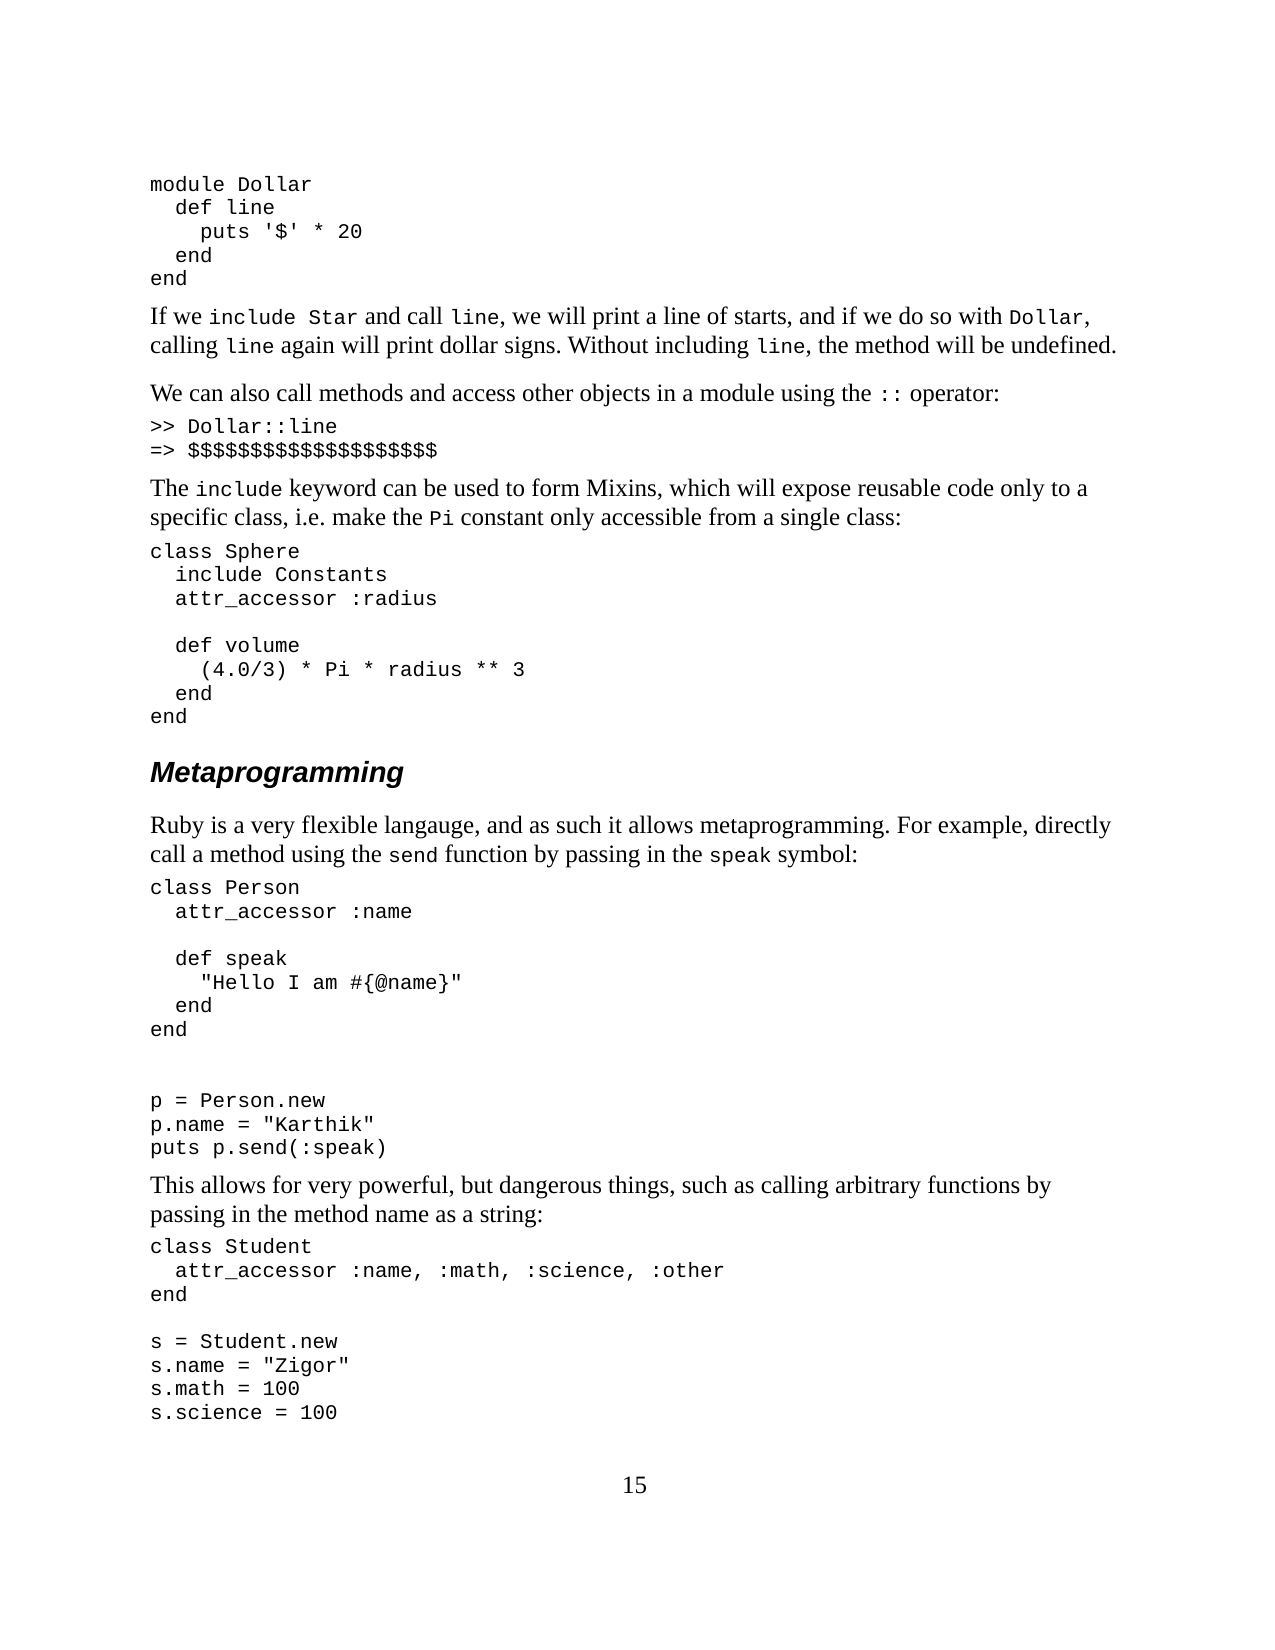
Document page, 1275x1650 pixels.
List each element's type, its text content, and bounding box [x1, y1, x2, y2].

text end [150, 244, 1125, 268]
text >> Dollar::line [150, 416, 1125, 440]
text => $$$$$$$$$$$$$$$$$$$$ [150, 440, 1125, 464]
text s.name = "Zigor" [150, 1355, 1125, 1378]
text end [150, 706, 1125, 730]
text The include keyword can be used to form Mixins, which will expose reusable code only to a specific class, i.e. make the Pi constant only accessible from a single class: [150, 473, 1125, 532]
text class Student [150, 1236, 1125, 1260]
text include Constants [150, 564, 1125, 588]
subtitle Metaprogramming [150, 755, 1125, 788]
text This allows for very powerful, but dangerous things, such as calling arbitrary functions by passing in the method name as a string: [150, 1170, 1125, 1227]
text attr_accessor :radius [150, 588, 1125, 612]
text attr_accessor :name, :math, :science, :other [150, 1260, 1125, 1284]
text end [150, 1284, 1125, 1307]
text end [150, 996, 1125, 1019]
text class Sphere [150, 541, 1125, 564]
text puts '$' * 20 [150, 221, 1125, 244]
text s.science = 100 [150, 1402, 1125, 1426]
text class Person [150, 877, 1125, 901]
text s = Student.new [150, 1331, 1125, 1355]
text end [150, 1019, 1125, 1043]
text s.math = 100 [150, 1378, 1125, 1402]
text "Hello I am #{@name}" [150, 972, 1125, 996]
text end [150, 268, 1125, 292]
text def line [150, 197, 1125, 221]
text p.name = "Karthik" [150, 1114, 1125, 1137]
text module Dollar [150, 174, 1125, 197]
text def volume [150, 635, 1125, 659]
text puts p.send(:speak) [150, 1137, 1125, 1161]
text (4.0/3) * Pi * radius ** 3 [150, 659, 1125, 683]
text If we include Star and call line, we will print a line of starts, and if we do so with Dollar, calling line again will print dollar signs. Without including line, the method will be undefined. [150, 301, 1125, 360]
text Ruby is a very flexible langauge, and as such it allows metaprogramming. For example, directly call a method using the send function by passing in the speak symbol: [150, 810, 1125, 868]
text attr_accessor :name [150, 901, 1125, 924]
text We can also call methods and access other objects in a module using the :: operator: [150, 378, 1125, 407]
text end [150, 683, 1125, 706]
text def speak [150, 948, 1125, 972]
text p = Person.new [150, 1090, 1125, 1114]
